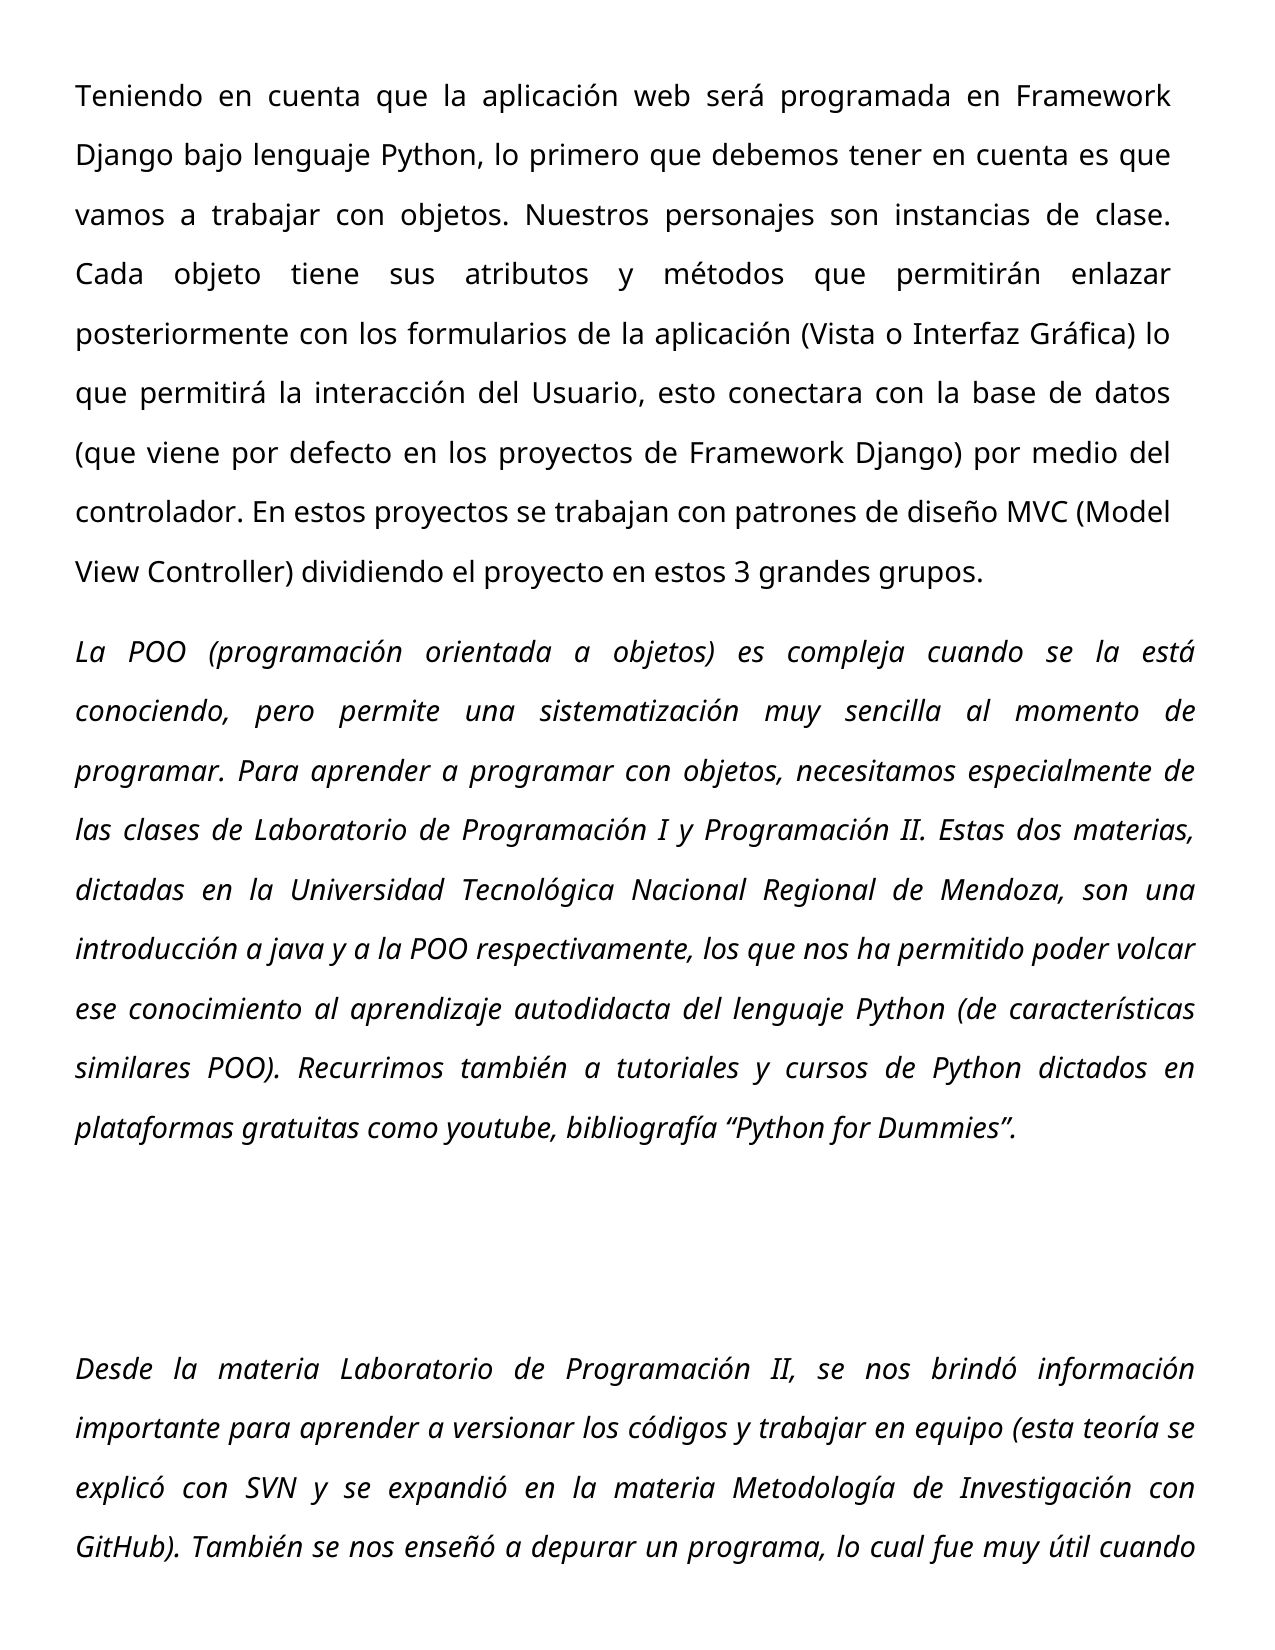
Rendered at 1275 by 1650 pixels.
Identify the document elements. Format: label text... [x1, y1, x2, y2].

text Desde la materia Laboratorio de Programación II, se nos brindó información importante para aprender a versionar los códigos y trabajar en equipo (esta teoría se explicó con SVN y se expandió en la materia Metodología de Investigación con GitHub). También se nos enseñó a depurar un programa, lo cual fue muy útil cuando [75, 1348, 1200, 1566]
text Teniendo en cuenta que la aplicación web será programada en Framework Django bajo lenguaje Python, lo primero que debemos tener en cuenta es que vamos a trabajar con objetos. Nuestros personajes son instancias de clase. Cada objeto tiene sus atributos y métodos que permitirán enlazar posteriormente con los formularios de la aplicación (Vista o Interfaz Gráfica) lo que permitirá la interacción del Usuario, esto conectara con la base de datos (que viene por defecto en los proyectos de Framework Django) por medio del controlador. En estos proyectos se trabajan con patrones de diseño MVC (Model View Controller) dividiendo el proyecto en estos 3 grandes grupos. [75, 75, 1172, 591]
text La POO (programación orientada a objetos) es compleja cuando se la está conociendo, pero permite una sistematización muy sencilla al momento de programar. Para aprender a programar con objetos, necesitamos especialmente de las clases de Laboratorio de Programación I y Programación II. Estas dos materias, dictadas en la Universidad Tecnológica Nacional Regional de Mendoza, son una introducción a java y a la POO respectivamente, los que nos ha permitido poder volcar ese conocimiento al aprendizaje autodidacta del lenguaje Python (de características similares POO). Recurrimos también a tutoriales y cursos de Python dictados en plataformas gratuitas como youtube, bibliografía “Python for Dummies”. [75, 631, 1200, 1147]
